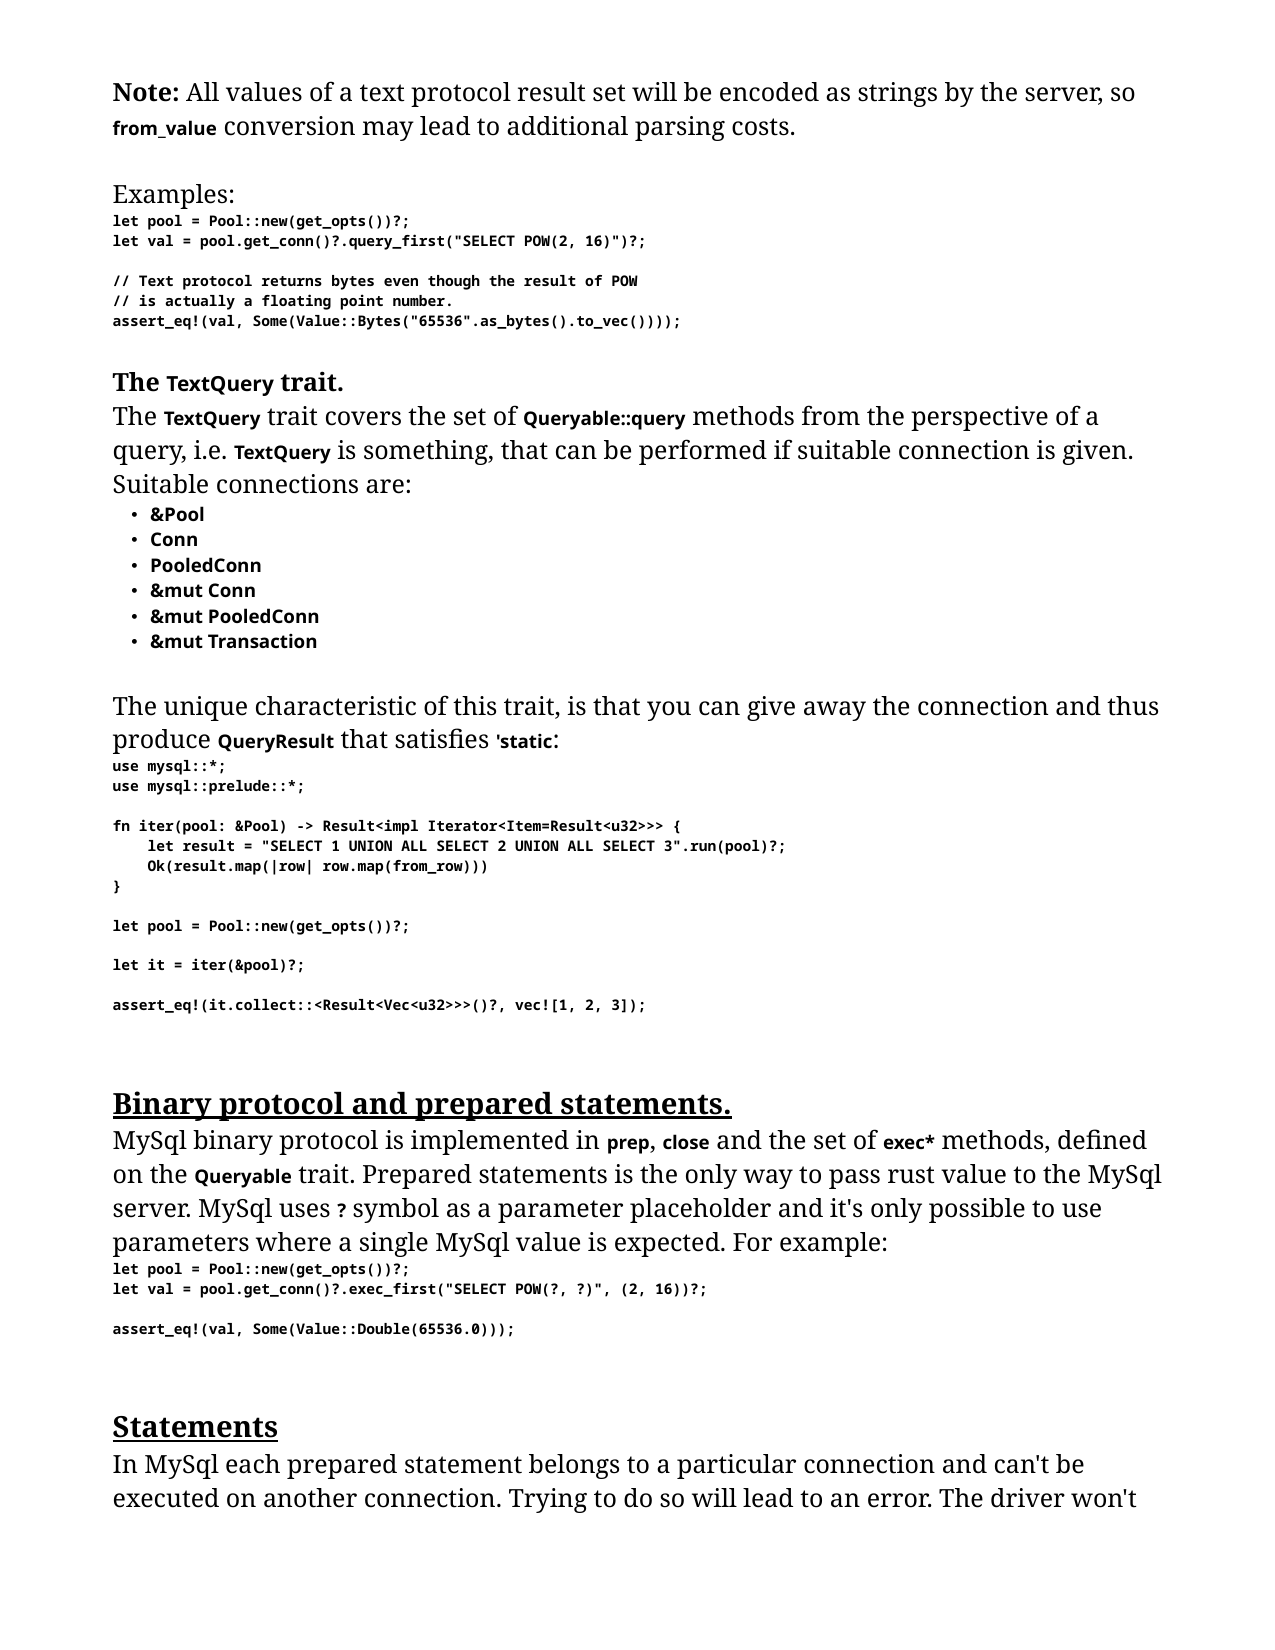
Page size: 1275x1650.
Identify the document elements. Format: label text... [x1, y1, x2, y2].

text let pool = Pool::new(get_opts())?; [112, 211, 1162, 231]
text The TextQuery trait. [112, 365, 1162, 399]
text The TextQuery trait covers the set of Queryable::query methods from the perspective of a query, i.e. TextQuery is something, that can be performed if suitable connection is given. Suitable connections are: [112, 399, 1162, 501]
text assert_eq!(val, Some(Value::Bytes("65536".as_bytes().to_vec()))); [112, 311, 1162, 331]
text Ok(result.map(|row| row.map(from_row))) [112, 856, 1162, 876]
list &mut Transaction [131, 628, 1162, 654]
text use mysql::*; [112, 756, 1162, 776]
text assert_eq!(val, Some(Value::Double(65536.0))); [112, 1319, 1162, 1338]
list &Pool [131, 501, 1162, 526]
text Note: All values of a text protocol result set will be encoded as strings by the server, so from_value conversion may lead to additional parsing costs. [112, 75, 1162, 143]
text } [112, 876, 1162, 896]
text assert_eq!(it.collect::<Result<Vec<u32>>>()?, vec![1, 2, 3]); [112, 995, 1162, 1015]
text Examples: [112, 177, 1162, 211]
list &mut Conn [131, 577, 1162, 603]
text let val = pool.get_conn()?.exec_first("SELECT POW(?, ?)", (2, 16))?; [112, 1279, 1162, 1299]
text Binary protocol and prepared statements. [112, 1083, 1162, 1123]
text fn iter(pool: &Pool) -> Result<impl Iterator<Item=Result<u32>>> { [112, 816, 1162, 836]
text let it = iter(&pool)?; [112, 955, 1162, 975]
text let result = "SELECT 1 UNION ALL SELECT 2 UNION ALL SELECT 3".run(pool)?; [112, 836, 1162, 856]
text // is actually a floating point number. [112, 291, 1162, 311]
list PooledConn [131, 552, 1162, 577]
text In MySql each prepared statement belongs to a particular connection and can't be executed on another connection. Trying to do so will lead to an error. The driver won't [112, 1446, 1162, 1514]
text use mysql::prelude::*; [112, 776, 1162, 796]
text let val = pool.get_conn()?.query_first("SELECT POW(2, 16)")?; [112, 231, 1162, 251]
text Statements [112, 1407, 1162, 1446]
text // Text protocol returns bytes even though the result of POW [112, 271, 1162, 291]
text The unique characteristic of this trait, is that you can give away the connection and thus produce QueryResult that satisfies 'static: [112, 688, 1162, 756]
text let pool = Pool::new(get_opts())?; [112, 1259, 1162, 1279]
list &mut PooledConn [131, 603, 1162, 628]
text MySql binary protocol is implemented in prep, close and the set of exec* methods, defined on the Queryable trait. Prepared statements is the only way to pass rust value to the MySql server. MySql uses ? symbol as a parameter placeholder and it's only possible to use parameters where a single MySql value is expected. For example: [112, 1123, 1162, 1259]
text let pool = Pool::new(get_opts())?; [112, 915, 1162, 935]
list Conn [131, 526, 1162, 552]
